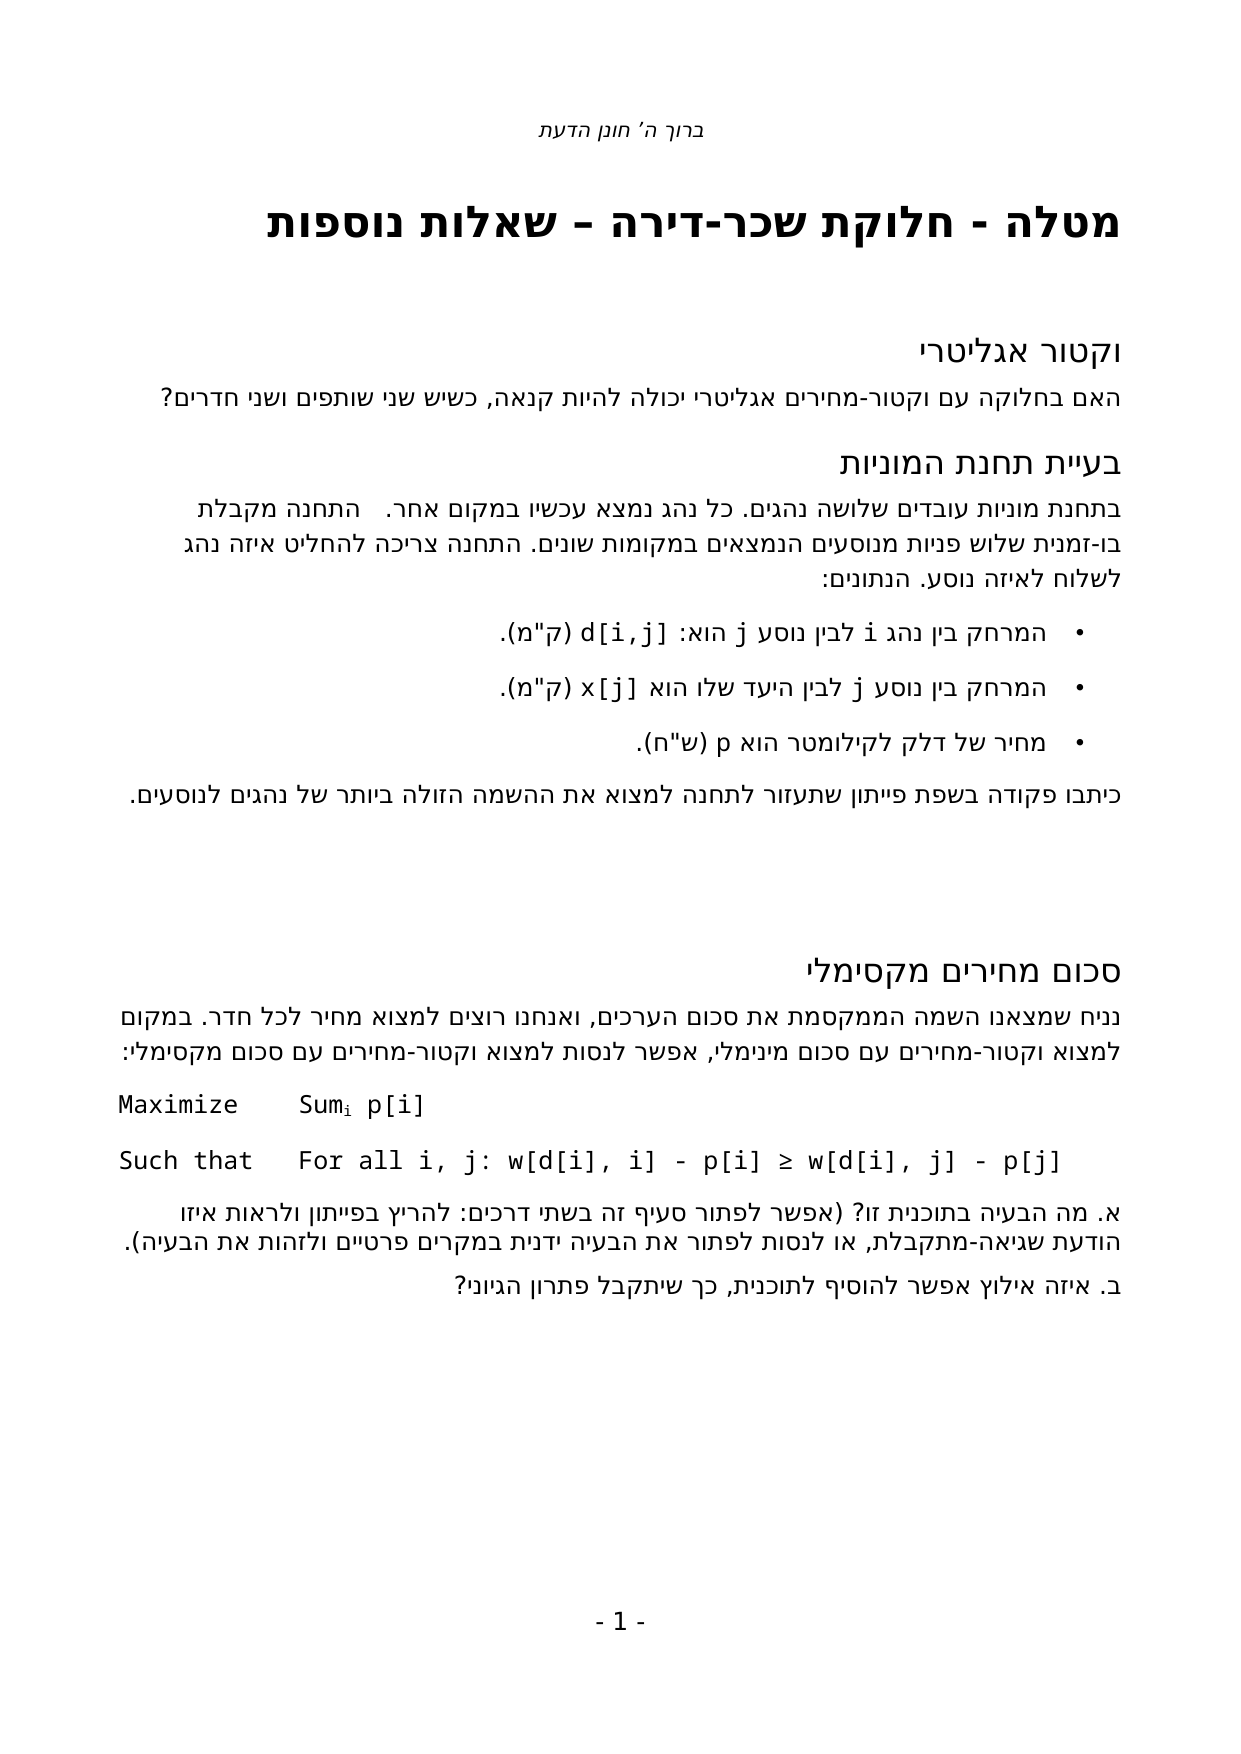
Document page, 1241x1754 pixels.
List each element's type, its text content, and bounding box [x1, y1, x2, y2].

text Maximize Sumi p[i] [118, 1087, 1122, 1121]
list מחיר של דלק לקילומטר הוא p (ש"ח). [118, 725, 1084, 759]
text ב. איזה אילוץ אפשר להוסיף לתוכנית, כך שיתקבל פתרון הגיוני? [118, 1271, 1122, 1300]
text כיתבו פקודה בשפת פייתון שתעזור לתחנה למצוא את ההשמה הזולה ביותר של נהגים לנוסעים. [118, 780, 1122, 809]
subtitle בעיית תחנת המוניות [118, 443, 1122, 482]
subtitle מטלה - חלוקת שכר-דירה – שאלות נוספות [118, 197, 1122, 248]
text בתחנת מוניות עובדים שלושה נהגים. כל נהג נמצא עכשיו במקום אחר. התחנה מקבלת בו-זמנית שלוש פניות מנוסעים הנמצאים במקומות שונים. התחנה צריכה להחליט איזה נהג לשלוח לאיזה נוסע. הנתונים: [118, 494, 1122, 594]
list המרחק בין נהג i לבין נוסע j הוא: d[i,j] (ק"מ). [118, 614, 1084, 648]
subtitle וקטור אגליטרי [118, 332, 1122, 371]
text האם בחלוקה עם וקטור-מחירים אגליטרי יכולה להיות קנאה, כשיש שני שותפים ושני חדרים? [118, 383, 1122, 412]
text נניח שמצאנו השמה הממקסמת את סכום הערכים, ואנחנו רוצים למצוא מחיר לכל חדר. במקום למצוא וקטור-מחירים עם סכום מינימלי, אפשר לנסות למצוא וקטור-מחירים עם סכום מקסימלי: [118, 1003, 1122, 1067]
text Such that For all i, j: w[d[i], i] - p[i] ≥ w[d[i], j] - p[j] [118, 1143, 1122, 1177]
list המרחק בין נוסע j לבין היעד שלו הוא x[j] (ק"מ). [118, 669, 1084, 704]
text א. מה הבעיה בתוכנית זו? (אפשר לפתור סעיף זה בשתי דרכים: להריץ בפייתון ולראות איזו הודעת שגיאה-מתקבלת, או לנסות לפתור את הבעיה ידנית במקרים פרטיים ולזהות את הבעיה). [118, 1198, 1122, 1256]
subtitle סכום מחירים מקסימלי [118, 951, 1122, 990]
